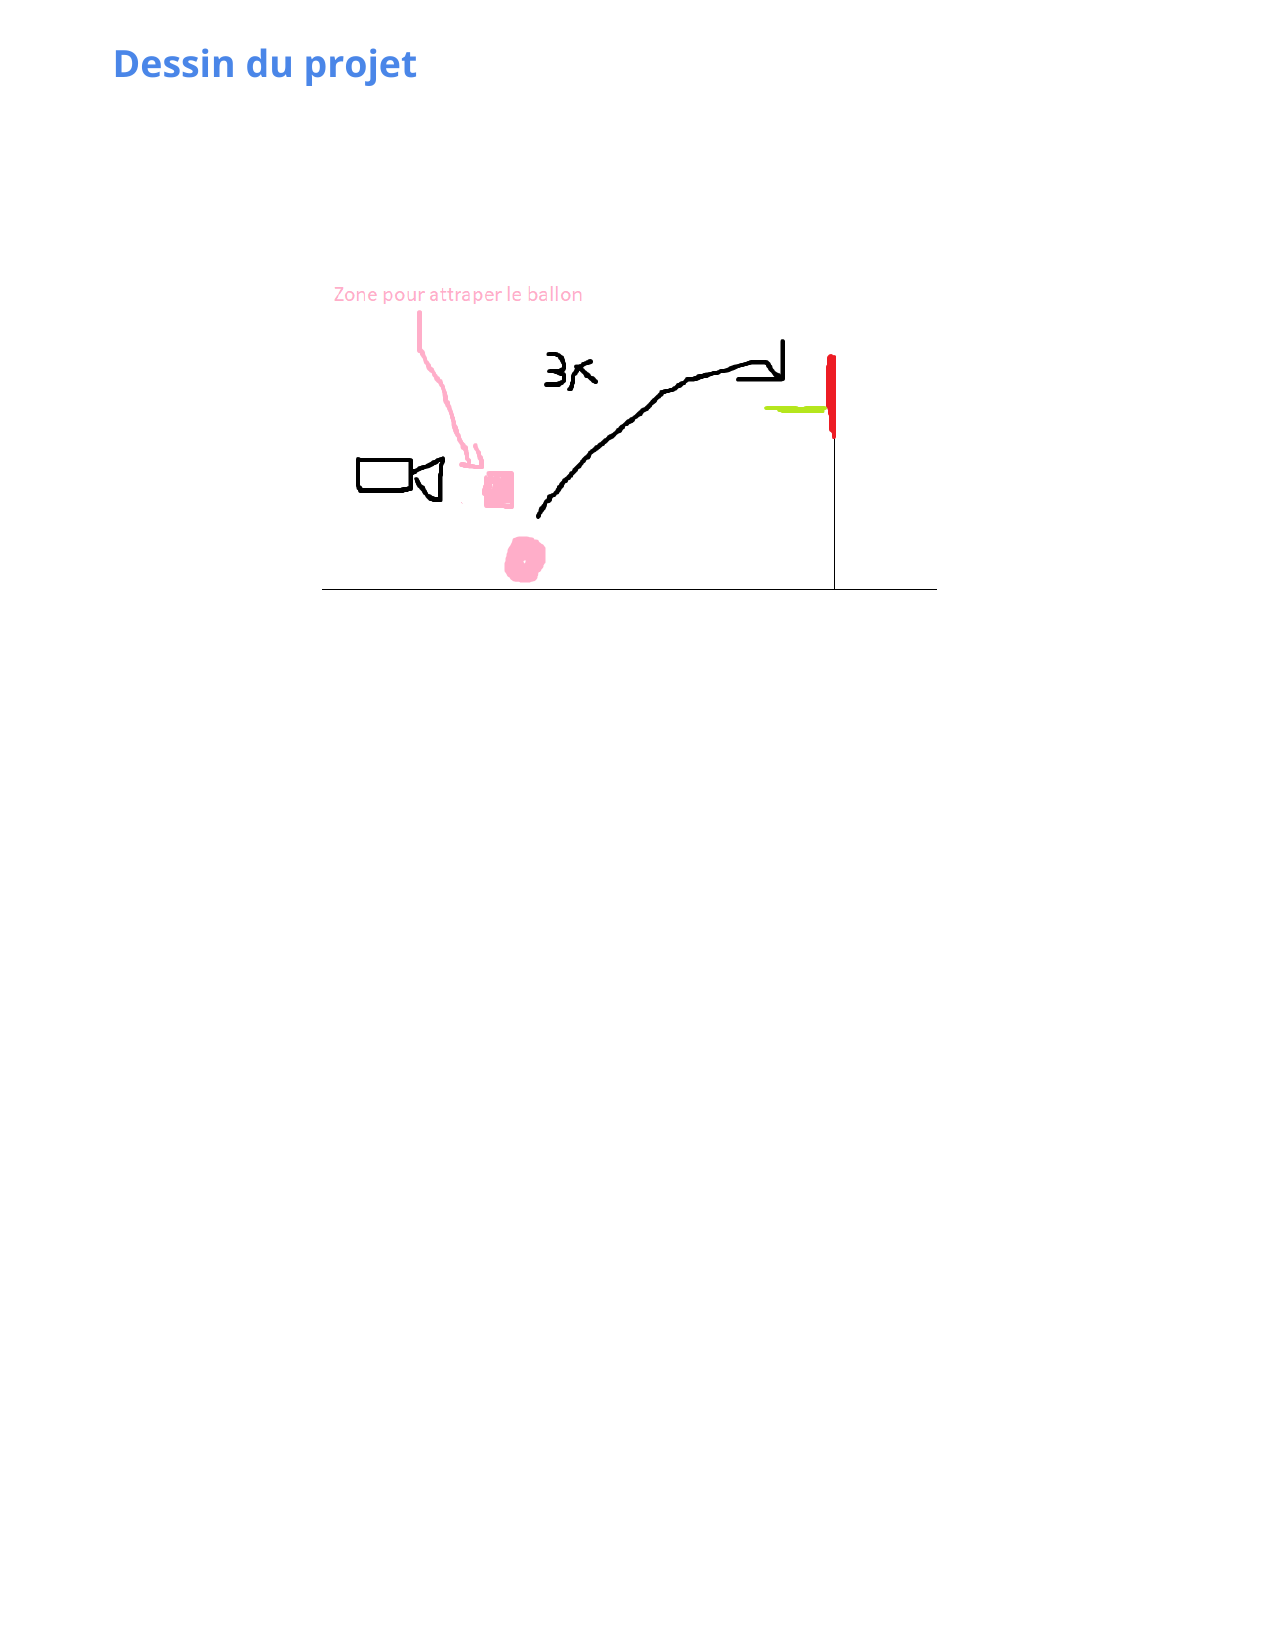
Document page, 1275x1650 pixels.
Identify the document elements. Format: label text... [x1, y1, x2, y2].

picture [235, 200, 1275, 1598]
subtitle Dessin du projet [112, 37, 1152, 88]
